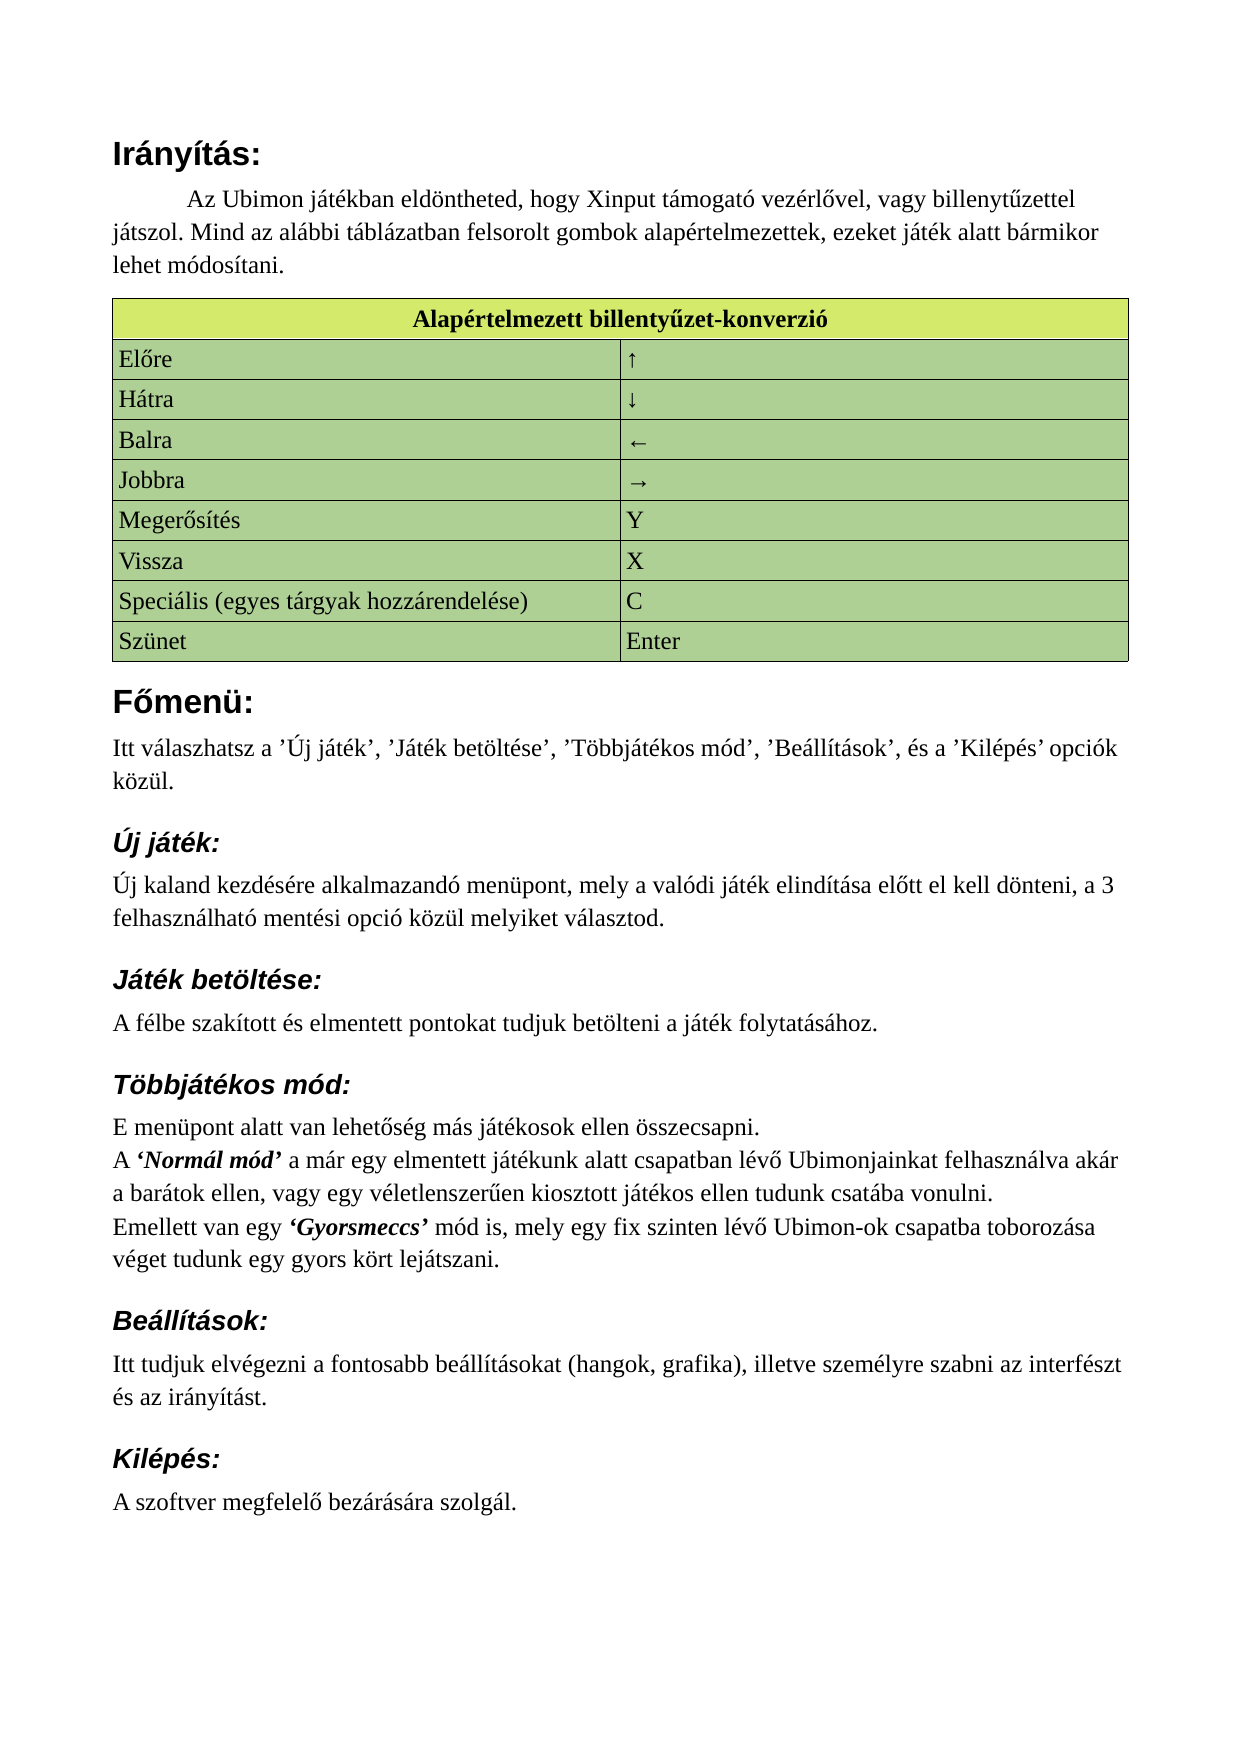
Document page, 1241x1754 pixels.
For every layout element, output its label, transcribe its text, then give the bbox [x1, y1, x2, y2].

table_header Alapértelmezett billentyűzet-konverzió [113, 299, 1128, 338]
table_cell Speciális (egyes tárgyak hozzárendelése) [113, 581, 620, 621]
text Itt válaszhatsz a ’Új játék’, ’Játék betöltése’, ’Többjátékos mód’, ’Beállítások’, és a ’Kilépés’ opciók közül. [112, 733, 1128, 795]
table_cell Enter [621, 622, 1128, 661]
subtitle Kilépés: [112, 1442, 1128, 1474]
table_cell Megerősítés [113, 501, 620, 540]
table_cell Balra [113, 420, 620, 459]
table_cell Y [621, 501, 1128, 540]
subtitle Beállítások: [112, 1305, 1128, 1337]
table_cell Szünet [113, 622, 620, 661]
text Itt tudjuk elvégezni a fontosabb beállításokat (hangok, grafika), illetve személyre szabni az interfészt és az irányítást. [112, 1349, 1128, 1411]
text Az Ubimon játékban eldöntheted, hogy Xinput támogató vezérlővel, vagy billenytűzettel játszol. Mind az alábbi táblázatban felsorolt gombok alapértelmezettek, ezeket játék alatt bármikor lehet módosítani. [112, 184, 1128, 279]
text A félbe szakított és elmentett pontokat tudjuk betölteni a játék folytatásához. [112, 1008, 1128, 1037]
subtitle Irányítás: [112, 133, 1128, 172]
subtitle Játék betöltése: [112, 964, 1128, 996]
text E menüpont alatt van lehetőség más játékosok ellen összecsapni. A ‘Normál mód’ a már egy elmentett játékunk alatt csapatban lévő Ubimonjainkat felhasználva akár a barátok ellen, vagy egy véletlenszerűen kiosztott játékos ellen tudunk csatába vonulni. Emellett van egy ‘Gyorsmeccs’ mód is, mely egy fix szinten lévő Ubimon-ok csapatba toborozása véget tudunk egy gyors kört lejátszani. [112, 1112, 1128, 1273]
subtitle Többjátékos mód: [112, 1068, 1128, 1100]
text A szoftver megfelelő bezárására szolgál. [112, 1487, 1128, 1515]
table_cell X [621, 541, 1128, 580]
table_cell ← [621, 420, 1128, 459]
table_cell → [621, 460, 1128, 500]
table_cell Előre [113, 340, 620, 379]
table_cell Vissza [113, 541, 620, 580]
table_cell Hátra [113, 380, 620, 419]
table_cell ↑ [621, 340, 1128, 379]
table_cell C [621, 581, 1128, 621]
table_cell ↓ [621, 380, 1128, 419]
table_cell Jobbra [113, 460, 620, 500]
text Új kaland kezdésére alkalmazandó menüpont, mely a valódi játék elindítása előtt el kell dönteni, a 3 felhasználható mentési opció közül melyiket választod. [112, 871, 1128, 932]
subtitle Új játék: [112, 826, 1128, 858]
subtitle Főmenü: [112, 682, 1128, 721]
